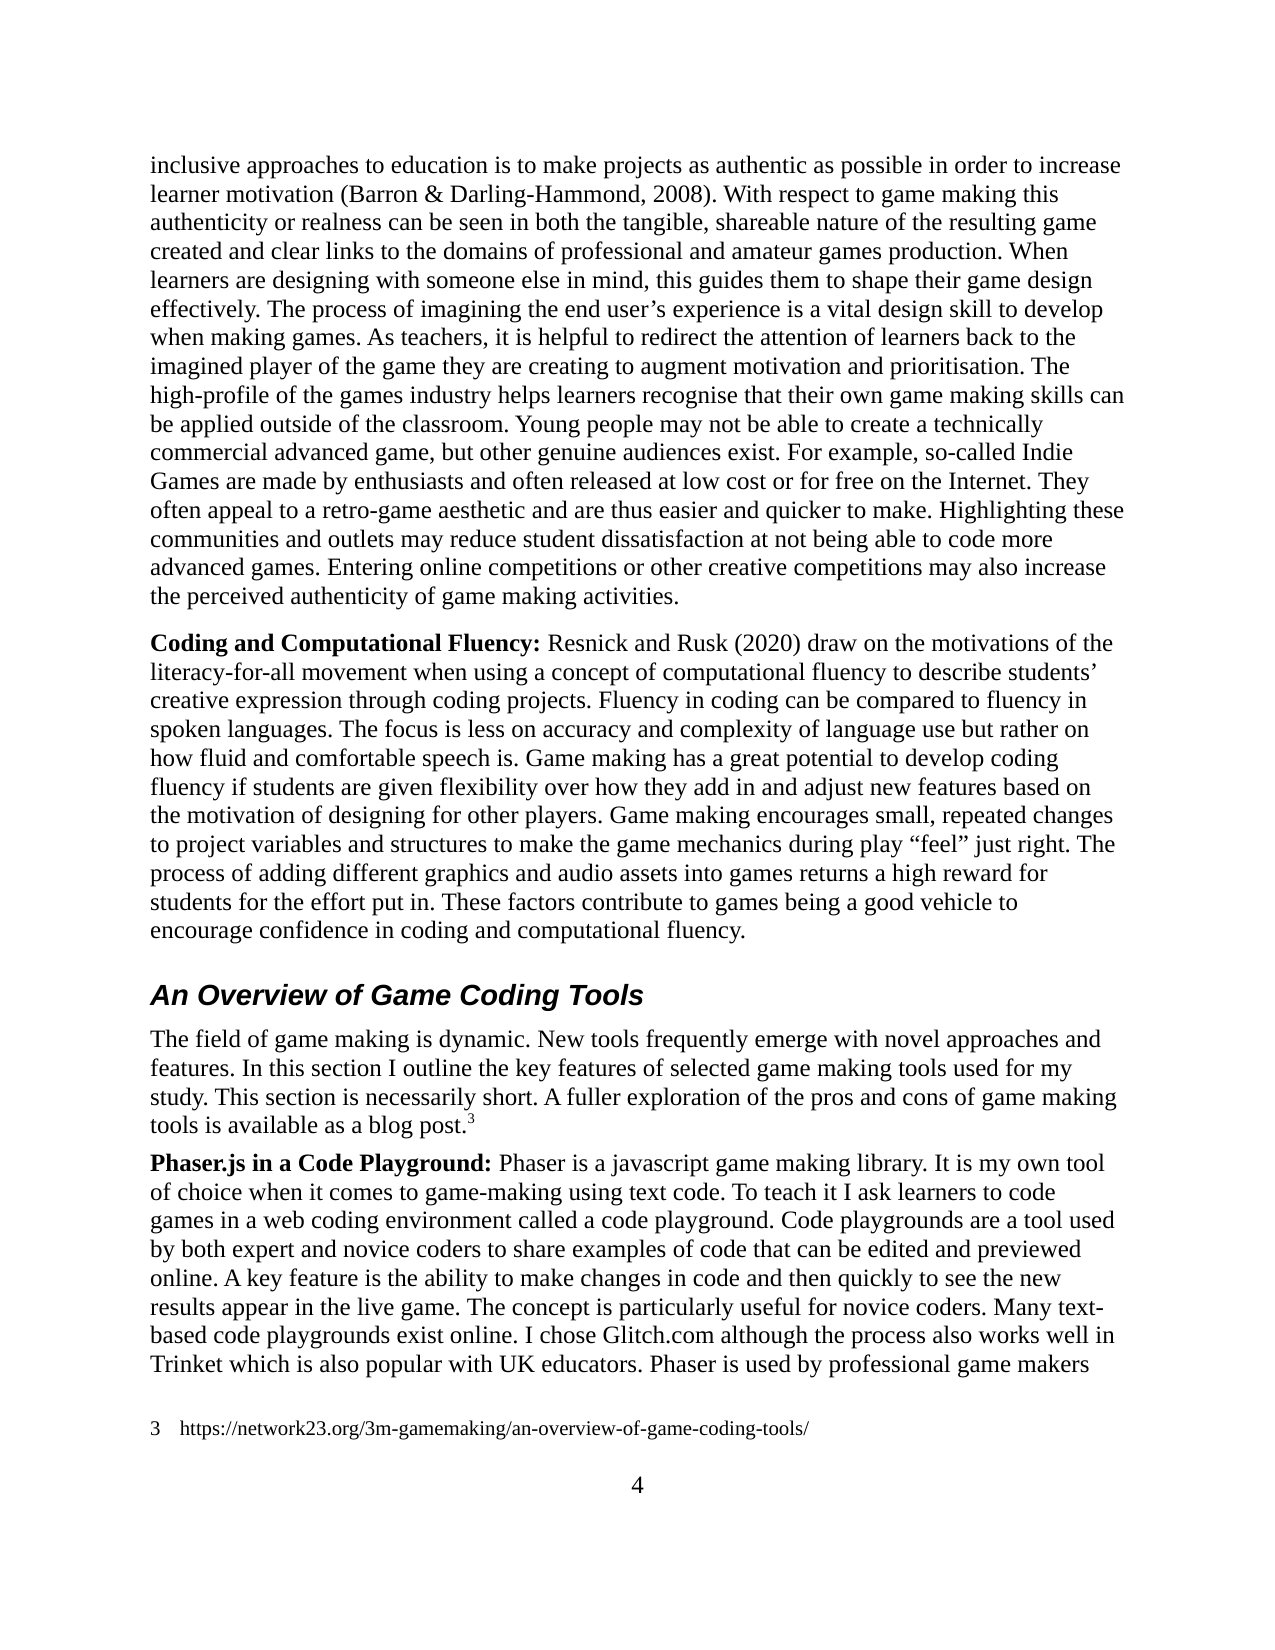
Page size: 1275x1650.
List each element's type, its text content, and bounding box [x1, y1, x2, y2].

text inclusive approaches to education is to make projects as authentic as possible in order to increase learner motivation (Barron & Darling-Hammond, 2008). With respect to game making this authenticity or realness can be seen in both the tangible, shareable nature of the resulting game created and clear links to the domains of professional and amateur games production. When learners are designing with someone else in mind, this guides them to shape their game design effectively. The process of imagining the end user’s experience is a vital design skill to develop when making games. As teachers, it is helpful to redirect the attention of learners back to the imagined player of the game they are creating to augment motivation and prioritisation. The high-profile of the games industry helps learners recognise that their own game making skills can be applied outside of the classroom. Young people may not be able to create a technically commercial advanced game, but other genuine audiences exist. For example, so-called Indie Games are made by enthusiasts and often released at low cost or for free on the Internet. They often appeal to a retro-game aesthetic and are thus easier and quicker to make. Highlighting these communities and outlets may reduce student dissatisfaction at not being able to code more advanced games. Entering online competitions or other creative competitions may also increase the perceived authenticity of game making activities. [150, 150, 1125, 610]
subtitle An Overview of Game Coding Tools [150, 978, 1125, 1012]
text Phaser.js in a Code Playground: Phaser is a javascript game making library. It is my own tool of choice when it comes to game-making using text code. To teach it I ask learners to code games in a web coding environment called a code playground. Code playgrounds are a tool used by both expert and novice coders to share examples of code that can be edited and previewed online. A key feature is the ability to make changes in code and then quickly to see the new results appear in the live game. The concept is particularly useful for novice coders. Many text-based code playgrounds exist online. I chose Glitch.com although the process also works well in Trinket which is also popular with UK educators. Phaser is used by professional game makers [150, 1148, 1125, 1378]
text Coding and Computational Fluency: Resnick and Rusk (2020) draw on the motivations of the literacy-for-all movement when using a concept of computational fluency to describe students’ creative expression through coding projects. Fluency in coding can be compared to fluency in spoken languages. The focus is less on accuracy and complexity of language use but rather on how fluid and comfortable speech is. Game making has a great potential to develop coding fluency if students are given flexibility over how they add in and adjust new features based on the motivation of designing for other players. Game making encourages small, repeated changes to project variables and structures to make the game mechanics during play “feel” just right. The process of adding different graphics and audio assets into games returns a high reward for students for the effort put in. These factors contribute to games being a good vehicle to encourage confidence in coding and computational fluency. [150, 628, 1125, 944]
text https://network23.org/3m-gamemaking/an-overview-of-game-coding-tools/ [150, 1416, 1125, 1440]
text The field of game making is dynamic. New tools frequently emerge with novel approaches and features. In this section I outline the key features of selected game making tools used for my study. This section is necessarily short. A fuller exploration of the pros and cons of game making tools is available as a blog post. [150, 1024, 1125, 1139]
